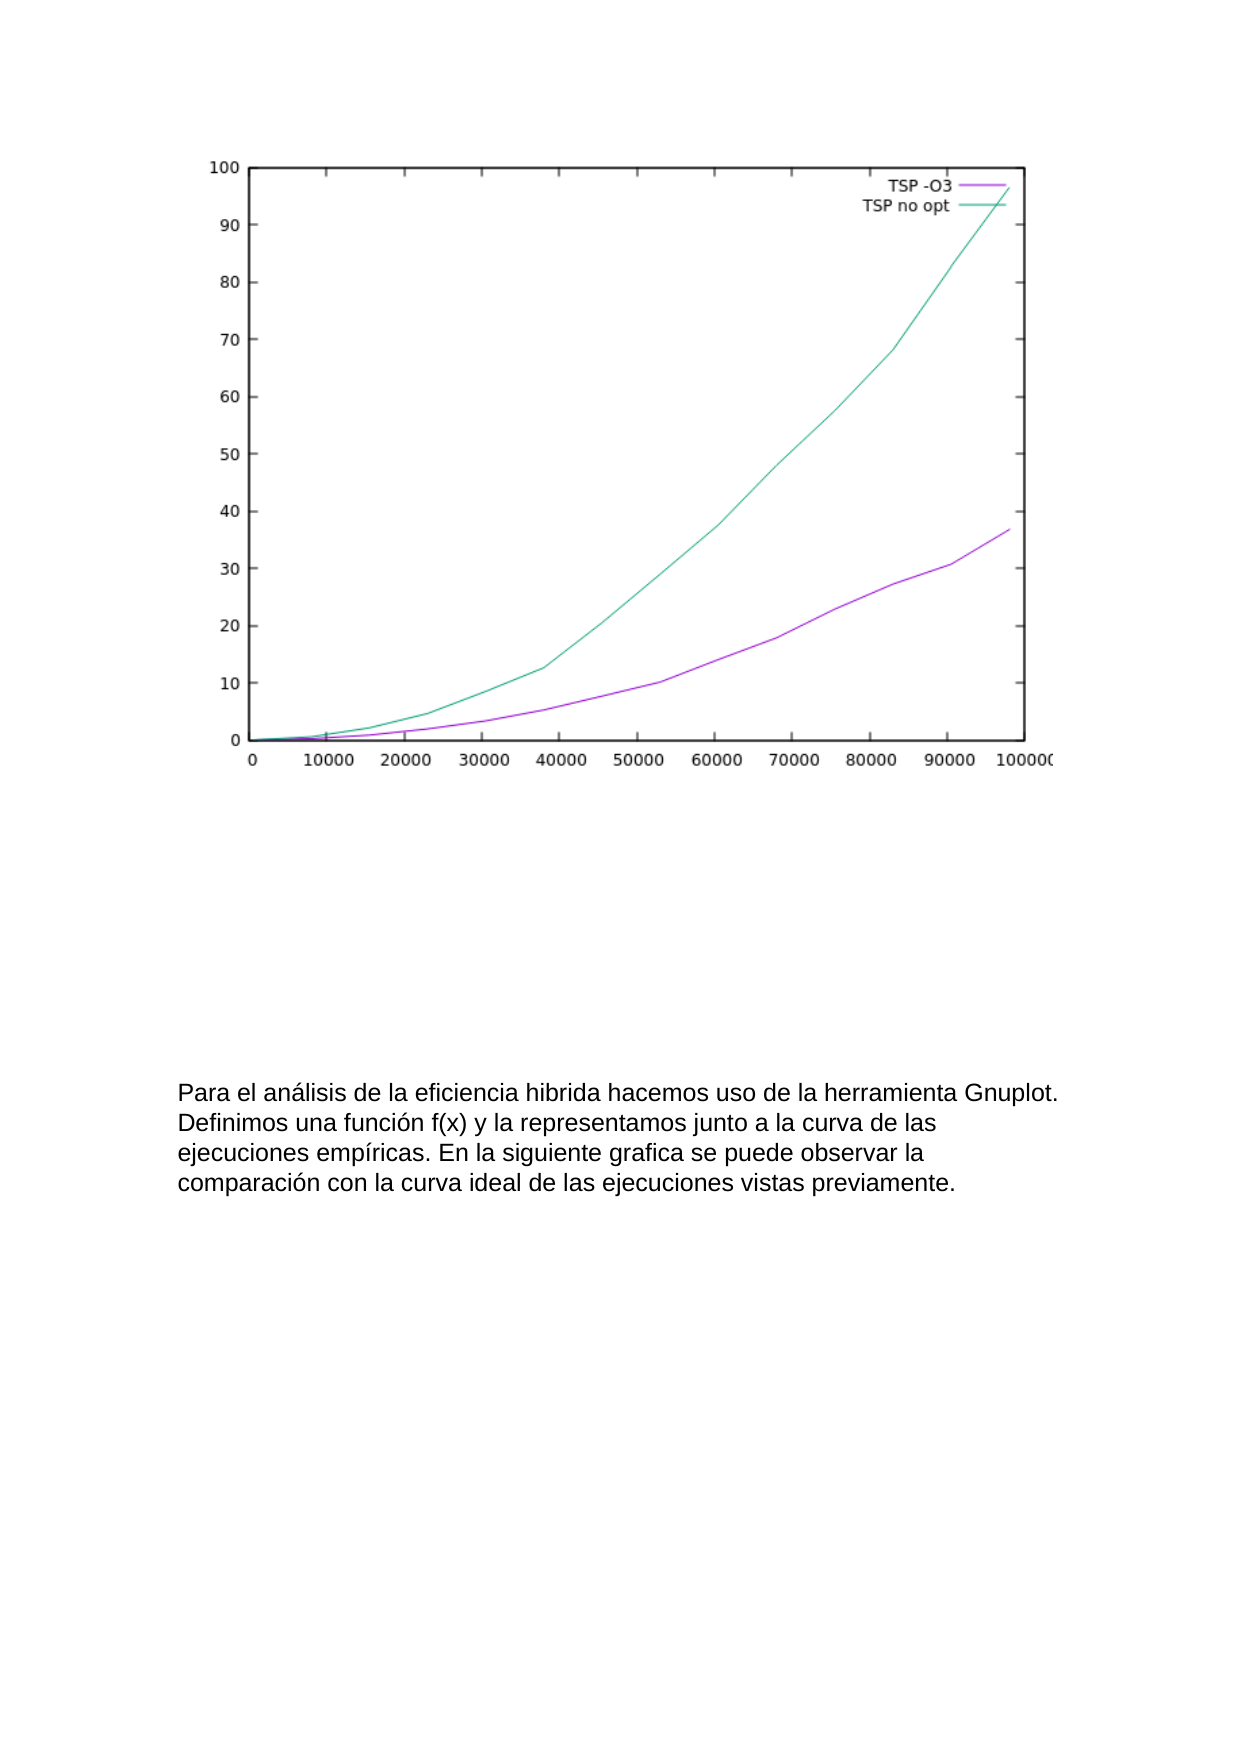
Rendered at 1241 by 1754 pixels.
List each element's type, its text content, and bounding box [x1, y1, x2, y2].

text Para el análisis de la eficiencia hibrida hacemos uso de la herramienta Gnuplot. Definimos una función f(x) y la representamos junto a la curva de las ejecuciones empíricas. En la siguiente grafica se puede observar la comparación con la curva ideal de las ejecuciones vistas previamente. [177, 1077, 1063, 1197]
